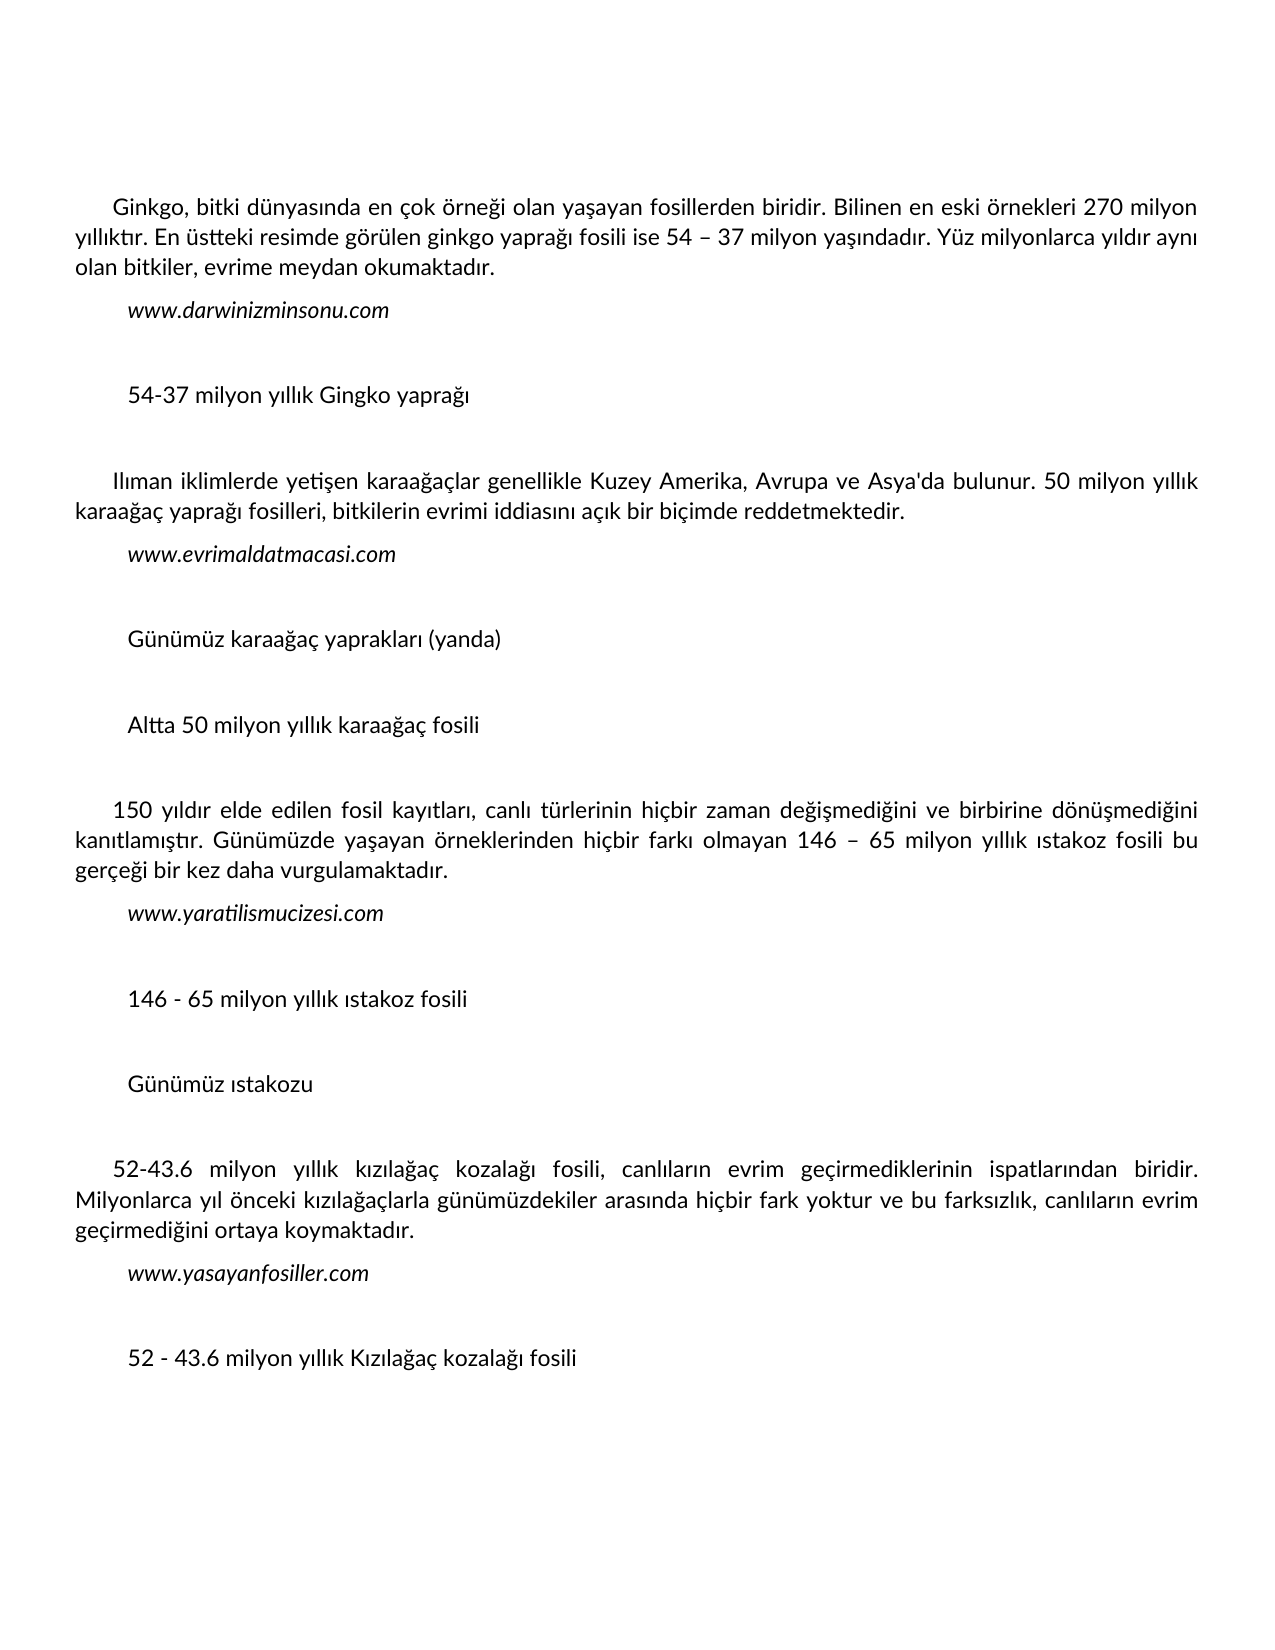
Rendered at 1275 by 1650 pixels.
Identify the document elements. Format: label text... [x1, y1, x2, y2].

text 52-43.6 milyon yıllık kızılağaç kozalağı fosili, canlıların evrim geçirmediklerinin ispatlarından biridir. Milyonlarca yıl önceki kızılağaçlarla günümüzdekiler arasında hiçbir fark yoktur ve bu farksızlık, canlıların evrim geçirmediğini ortaya koymaktadır. [75, 1155, 1200, 1243]
text www.yaratilismucizesi.com [127, 899, 1177, 926]
text Günümüz karaağaç yaprakları (yanda) [127, 625, 1177, 652]
text www.evrimaldatmacasi.com [127, 539, 1177, 567]
text www.yasayanfosiller.com [127, 1258, 1177, 1286]
text Altta 50 milyon yıllık karaağaç fosili [127, 710, 1177, 738]
text Günümüz ıstakozu [127, 1070, 1177, 1097]
text 146 - 65 milyon yıllık ıstakoz fosili [127, 984, 1177, 1012]
text Ginkgo, bitki dünyasında en çok örneği olan yaşayan fosillerden biridir. Bilinen en eski örnekleri 270 milyon yıllıktır. En üstteki resimde görülen ginkgo yaprağı fosili ise 54 – 37 milyon yaşındadır. Yüz milyonlarca yıldır aynı olan bitkiler, evrime meydan okumaktadır. [75, 193, 1200, 281]
text www.darwinizminsonu.com [127, 296, 1177, 323]
text 150 yıldır elde edilen fosil kayıtları, canlı türlerinin hiçbir zaman değişmediğini ve birbirine dönüşmediğini kanıtlamıştır. Günümüzde yaşayan örneklerinden hiçbir farkı olmayan 146 – 65 milyon yıllık ıstakoz fosili bu gerçeği bir kez daha vurgulamaktadır. [75, 796, 1200, 884]
text Ilıman iklimlerde yetişen karaağaçlar genellikle Kuzey Amerika, Avrupa ve Asya'da bulunur. 50 milyon yıllık karaağaç yaprağı fosilleri, bitkilerin evrimi iddiasını açık bir biçimde reddetmektedir. [75, 467, 1200, 524]
text 54-37 milyon yıllık Gingko yaprağı [127, 381, 1177, 409]
text 52 - 43.6 milyon yıllık Kızılağaç kozalağı fosili [127, 1344, 1177, 1371]
